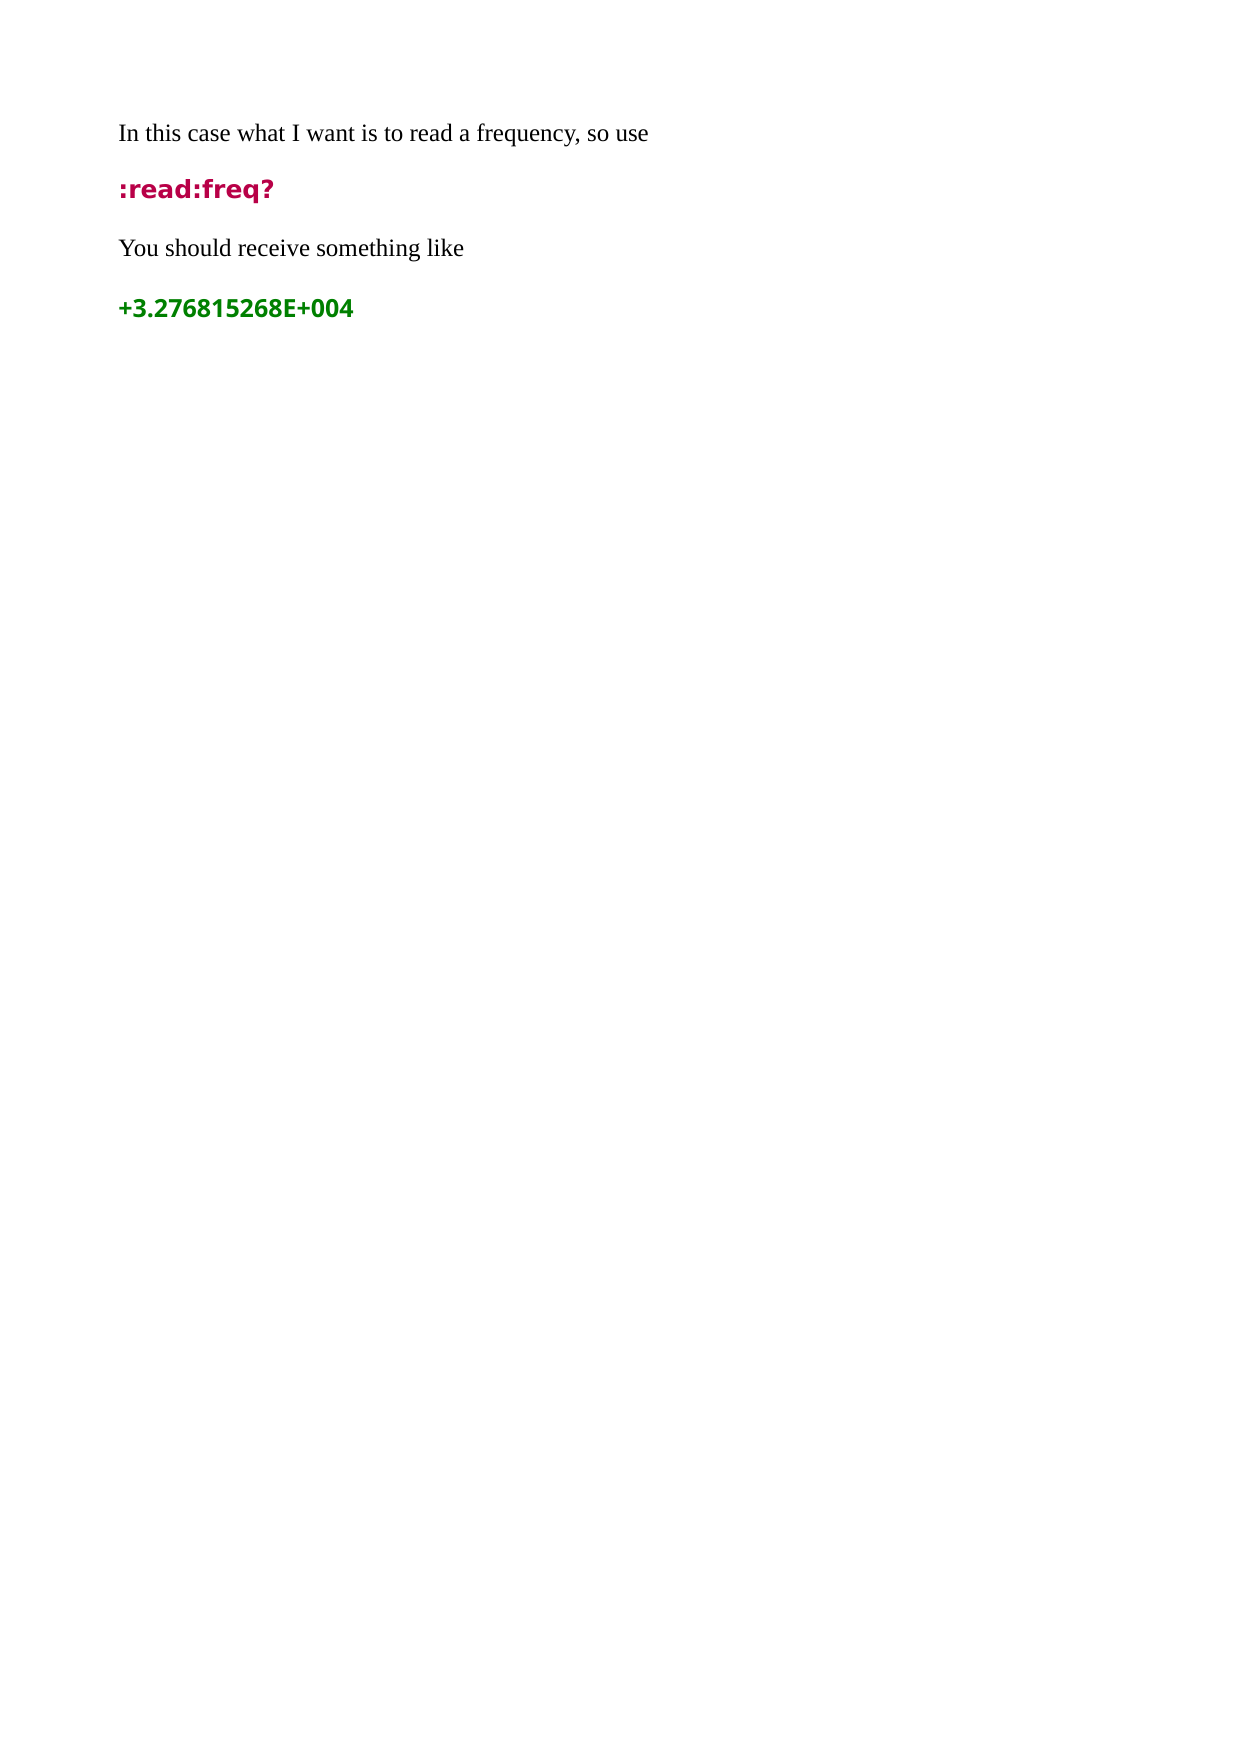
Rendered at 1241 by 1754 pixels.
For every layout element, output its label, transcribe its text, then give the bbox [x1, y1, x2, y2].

text :read:freq? [118, 176, 1122, 205]
text In this case what I want is to read a frequency, so use [118, 118, 1122, 147]
text +3.276815268E+004 [118, 291, 1122, 325]
text You should receive something like [118, 233, 1122, 262]
